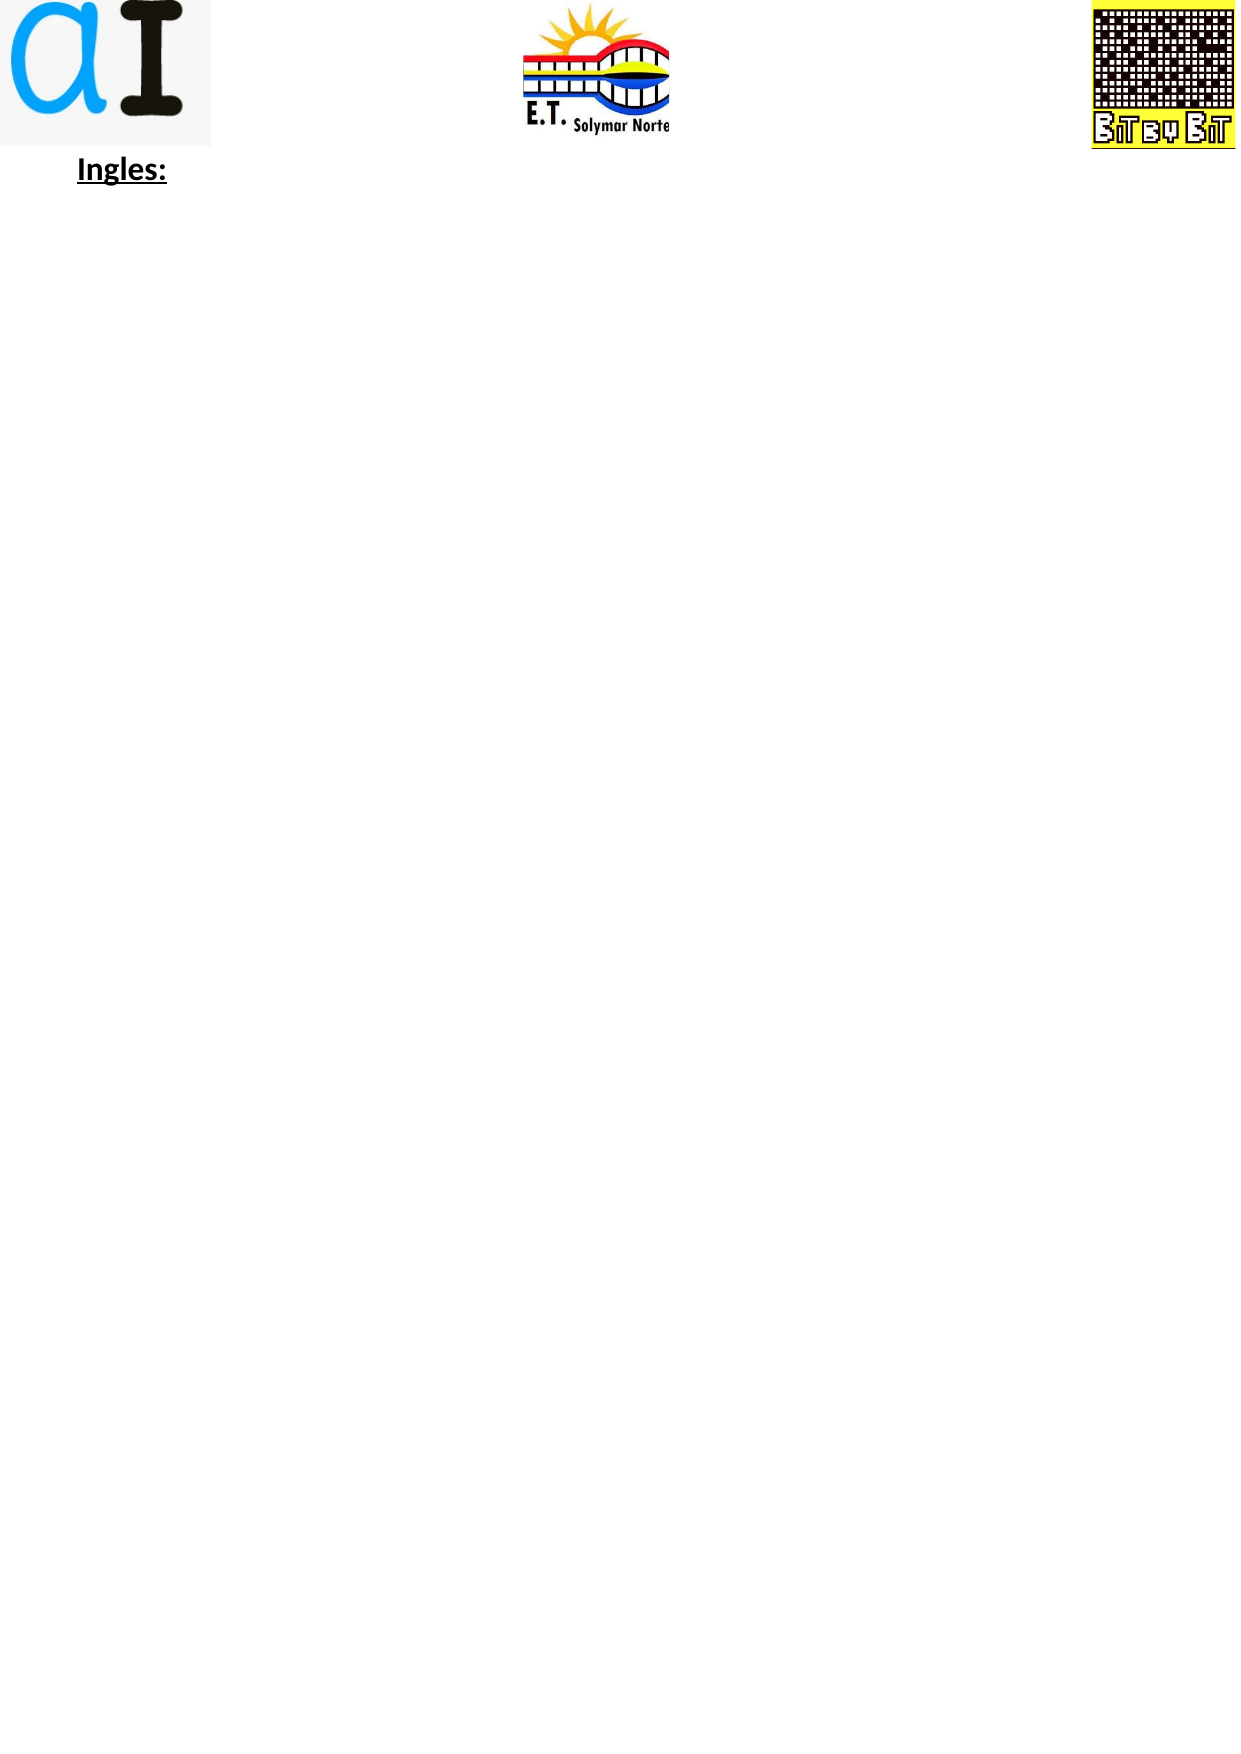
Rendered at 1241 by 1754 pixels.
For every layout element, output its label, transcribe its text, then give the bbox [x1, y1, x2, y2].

text Ingles: [77, 148, 1019, 188]
picture [523, 0, 670, 146]
picture [0, 0, 212, 146]
picture [1091, 0, 1236, 149]
